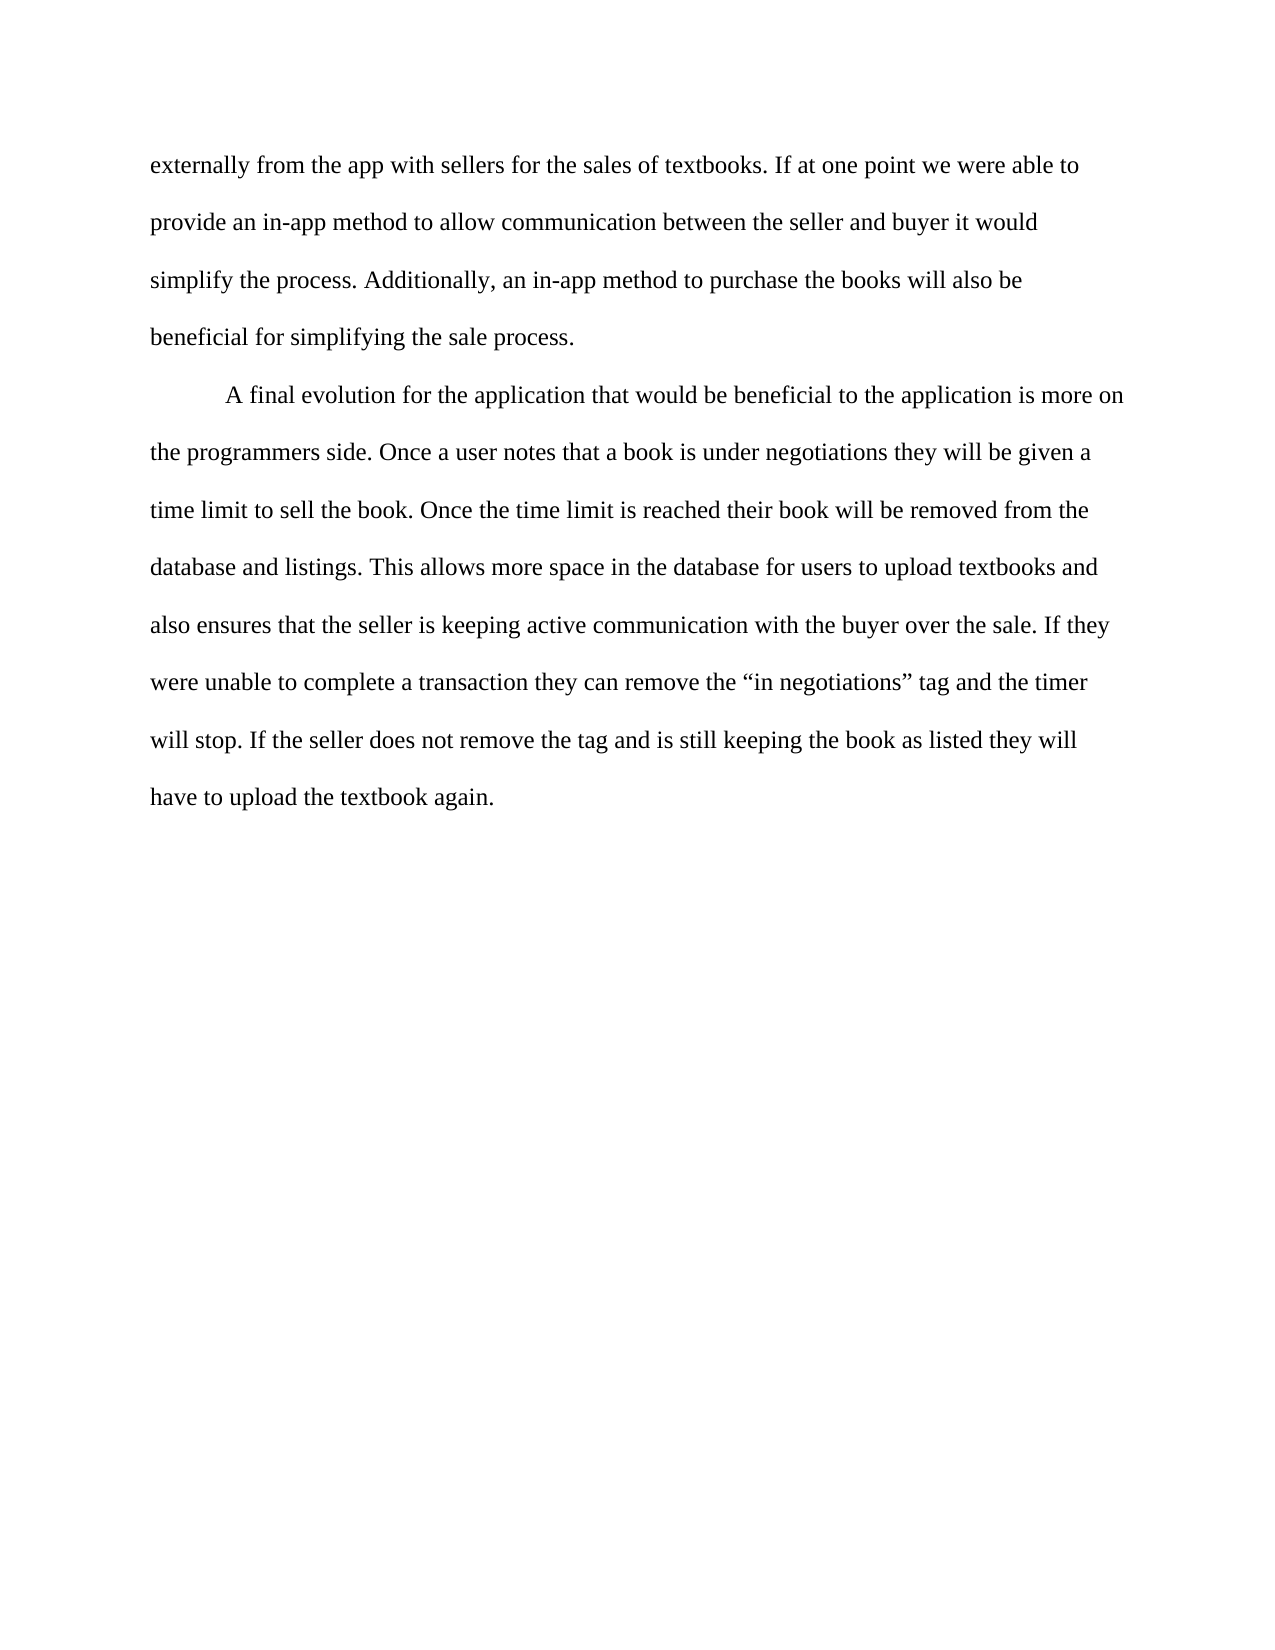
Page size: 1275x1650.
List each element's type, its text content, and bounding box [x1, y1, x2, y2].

text A final evolution for the application that would be beneficial to the application is more on the programmers side. Once a user notes that a book is under negotiations they will be given a time limit to sell the book. Once the time limit is reached their book will be removed from the database and listings. This allows more space in the database for users to upload textbooks and also ensures that the seller is keeping active communication with the buyer over the sale. If they were unable to complete a transaction they can remove the “in negotiations” tag and the timer will stop. If the seller does not remove the tag and is still keeping the book as listed they will have to upload the textbook again. [150, 380, 1125, 811]
text externally from the app with sellers for the sales of textbooks. If at one point we were able to provide an in-app method to allow communication between the seller and buyer it would simplify the process. Additionally, an in-app method to purchase the books will also be beneficial for simplifying the sale process. [150, 150, 1125, 351]
